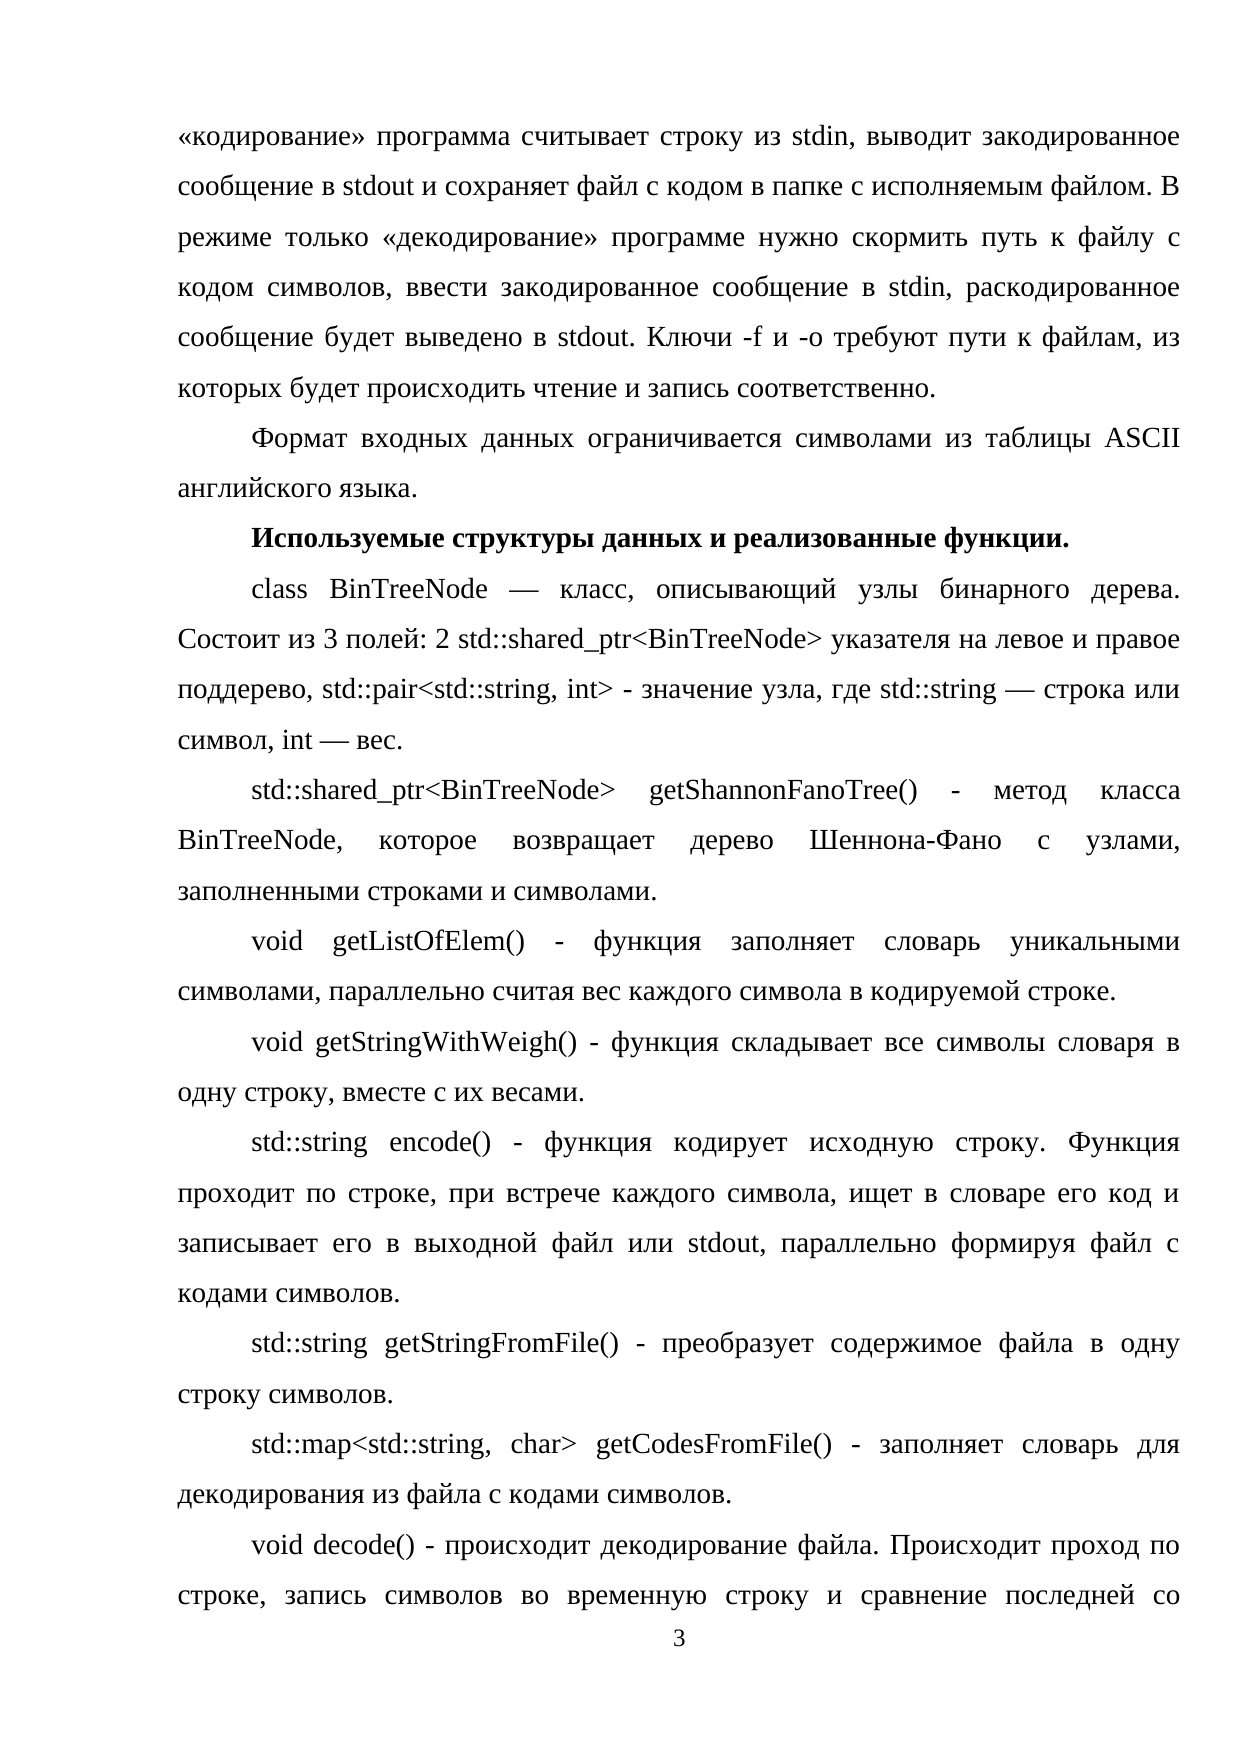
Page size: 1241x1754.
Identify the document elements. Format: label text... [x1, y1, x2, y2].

text void getListOfElem() - функция заполняет словарь уникальными символами, параллельно считая вес каждого символа в кодируемой строке. [177, 923, 1181, 1007]
text Используемые структуры данных и реализованные функции. [177, 521, 1181, 554]
text std::string encode() - функция кодирует исходную строку. Функция проходит по строке, при встрече каждого символа, ищет в словаре его код и записывает его в выходной файл или stdout, параллельно формируя файл с кодами символов. [177, 1124, 1181, 1309]
text std::map<std::string, char> getCodesFromFile() - заполняет словарь для декодирования из файла с кодами символов. [177, 1426, 1181, 1510]
text void getStringWithWeigh() - функция складывает все символы словаря в одну строку, вместе с их весами. [177, 1024, 1181, 1108]
text class BinTreeNode — класс, описывающий узлы бинарного дерева. Состоит из 3 полей: 2 std::shared_ptr<BinTreeNode> указателя на левое и правое поддерево, std::pair<std::string, int> - значение узла, где std::string — строка или символ, int — вес. [177, 571, 1181, 755]
text std::shared_ptr<BinTreeNode> getShannonFanoTree() - метод класса BinTreeNode, которое возвращает дерево Шеннона-Фано с узлами, заполненными строками и символами. [177, 772, 1181, 906]
text void decode() - происходит декодирование файла. Происходит проход по строке, запись символов во временную строку и сравнение последней со [177, 1527, 1181, 1611]
text Формат входных данных ограничивается символами из таблицы ASCII английского языка. [177, 420, 1181, 504]
text std::string getStringFromFile() - преобразует содержимое файла в одну строку символов. [177, 1326, 1181, 1409]
text «кодирование» программа считывает строку из stdin, выводит закодированное сообщение в stdout и сохраняет файл с кодом в папке с исполняемым файлом. В режиме только «декодирование» программе нужно скормить путь к файлу с кодом символов, ввести закодированное сообщение в stdin, раскодированное сообщение будет выведено в stdout. Ключи -f и -o требуют пути к файлам, из которых будет происходить чтение и запись соответственно. [177, 118, 1181, 403]
